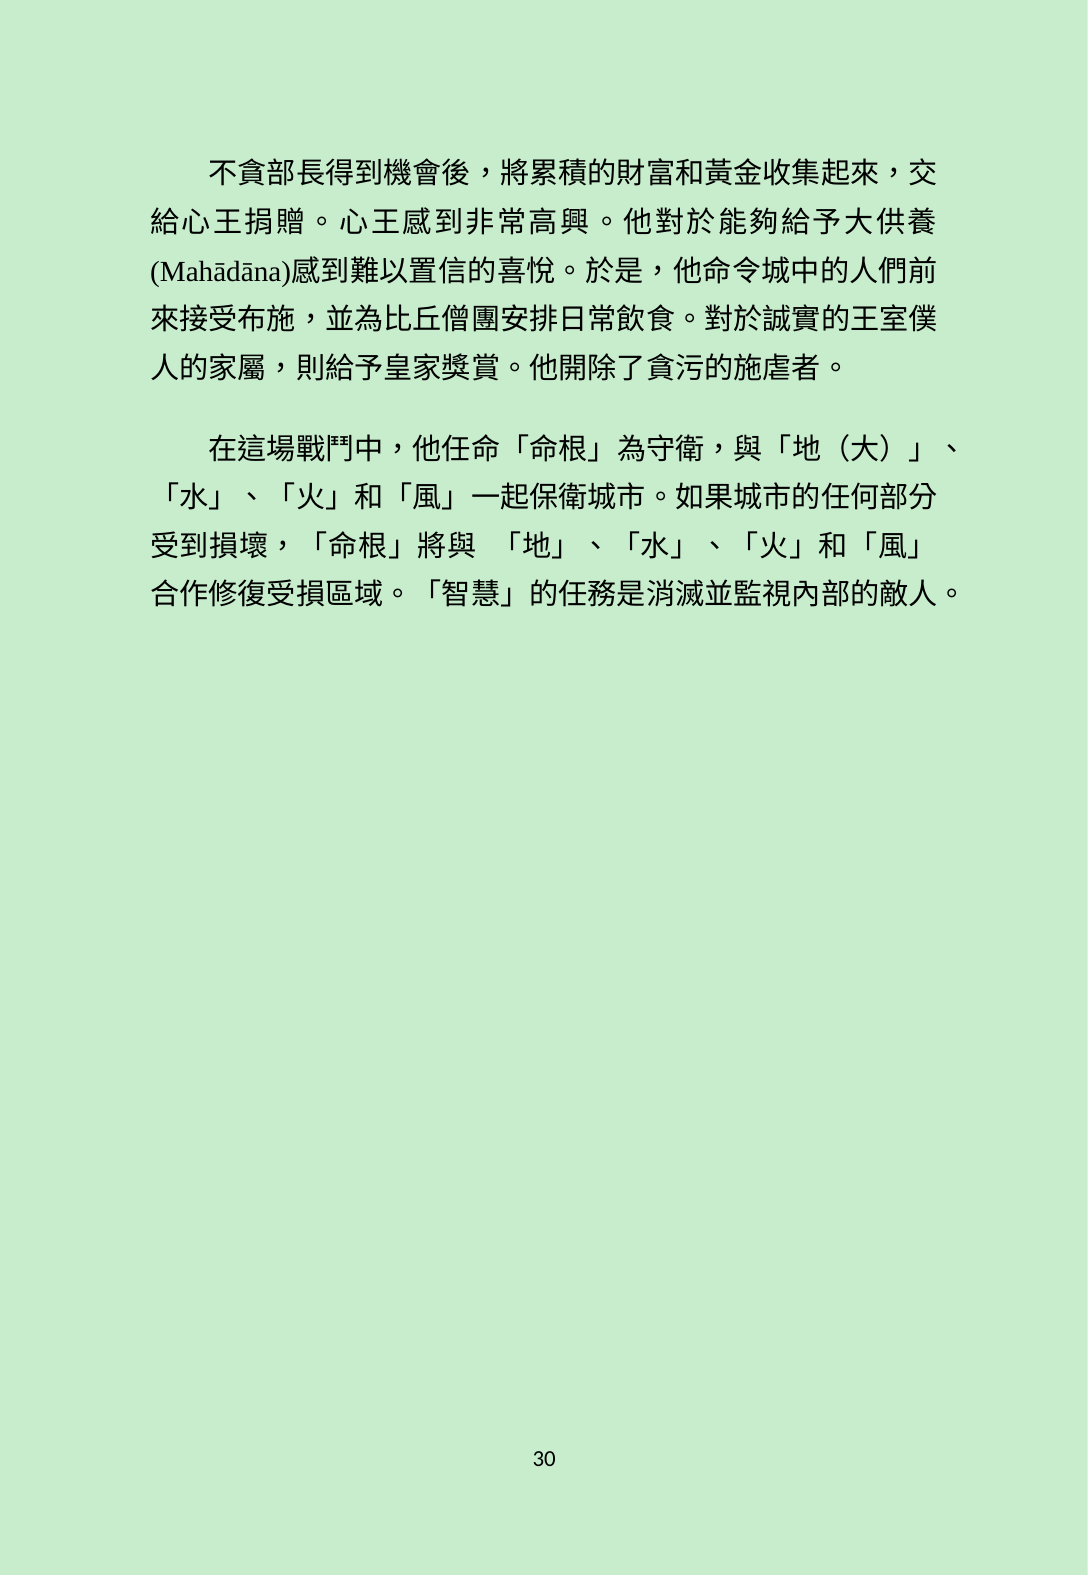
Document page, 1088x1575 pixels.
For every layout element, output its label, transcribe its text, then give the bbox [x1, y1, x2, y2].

text 不貪部長得到機會後，將累積的財富和黃金收集起來，交給心王捐贈。心王感到非常高興。他對於能夠給予大供養 (Mahādāna)感到難以置信的喜悅。於是，他命令城中的人們前來接受布施，並為比丘僧團安排日常飲食。對於誠實的王室僕人的家屬，則給予皇家獎賞。他開除了貪污的施虐者。 [150, 150, 938, 386]
text 在這場戰鬥中，他任命「命根」為守衛，與「地（大）」、「水」、「火」和「風」一起保衛城市。如果城市的任何部分受到損壞，「命根」將與 「地」、「水」、「火」和「風」合作修復受損區域。「智慧」的任務是消滅並監視內部的敵人。 [150, 425, 938, 613]
